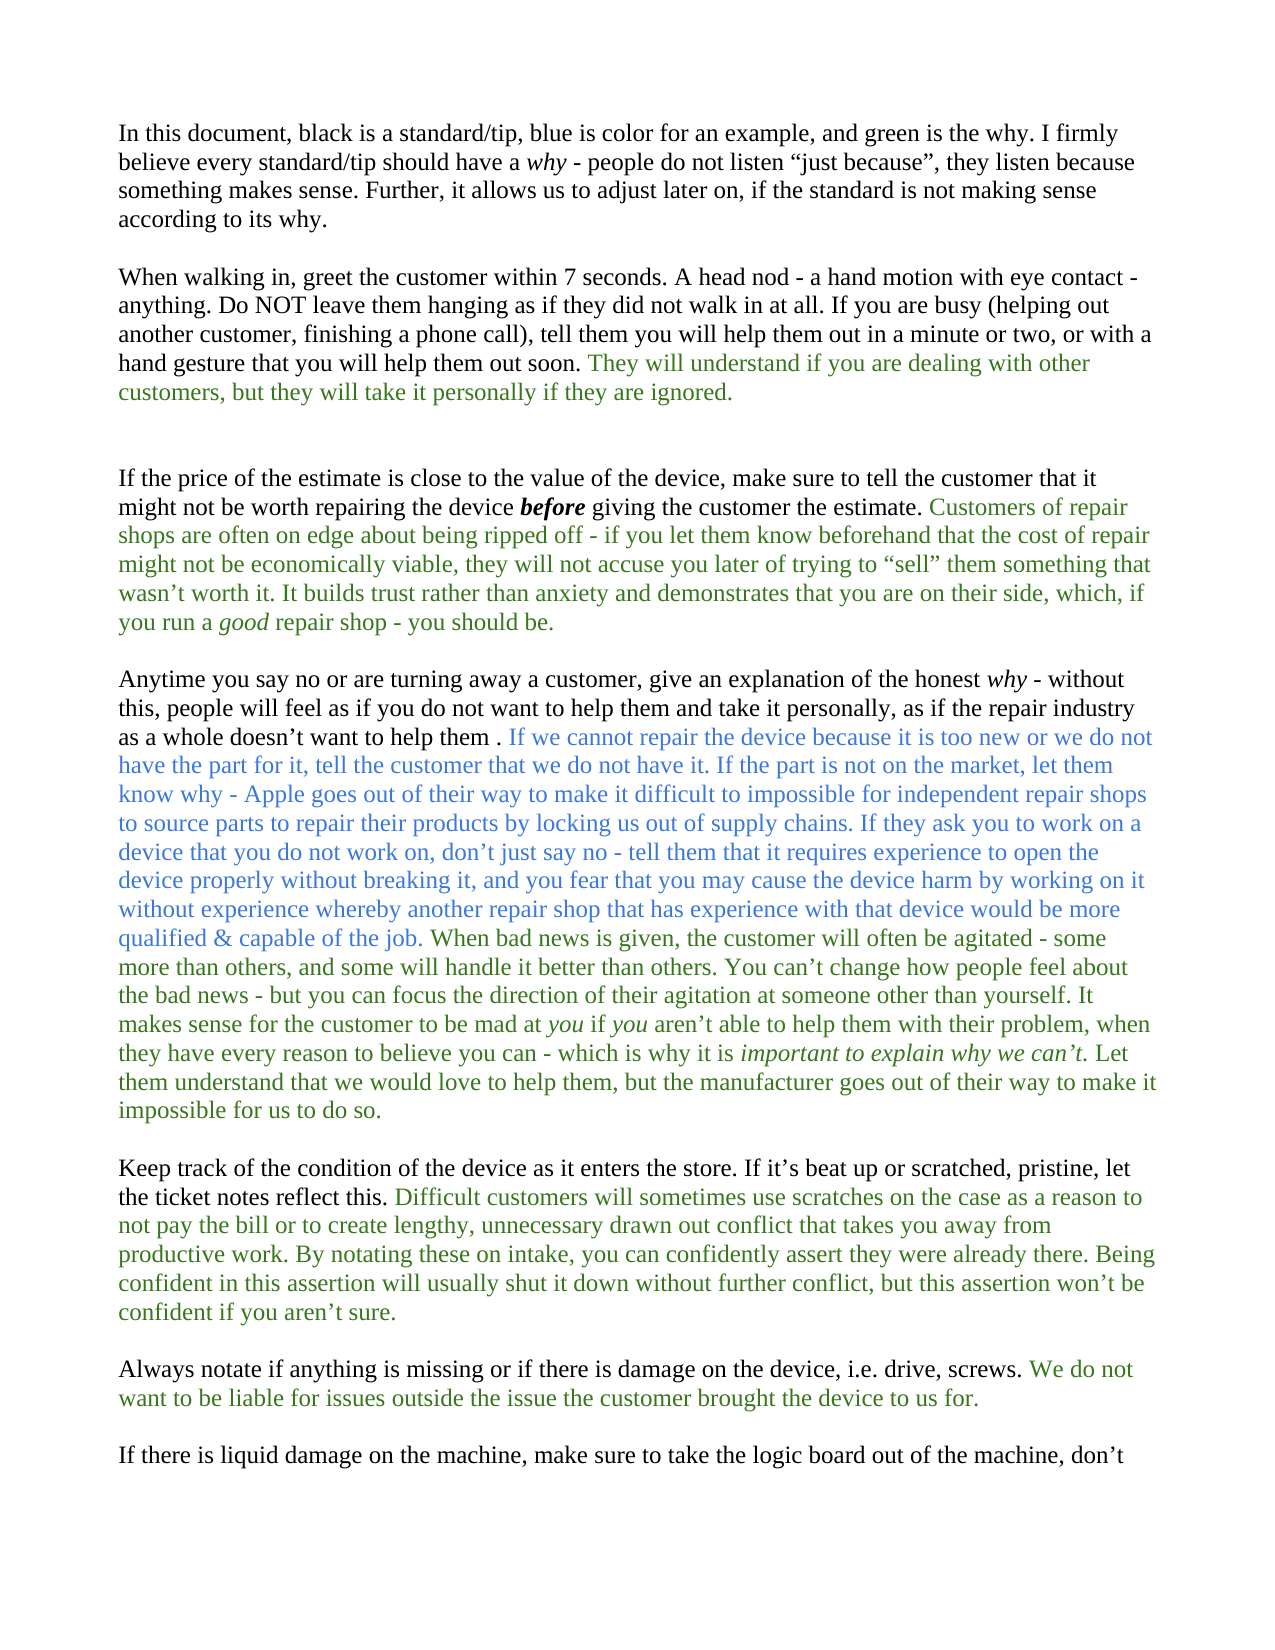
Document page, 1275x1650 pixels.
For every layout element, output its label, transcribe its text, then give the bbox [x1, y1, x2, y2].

text Anytime you say no or are turning away a customer, give an explanation of the honest why - without this, people will feel as if you do not want to help them and take it personally, as if the repair industry as a whole doesn’t want to help them . If we cannot repair the device because it is too new or we do not have the part for it, tell the customer that we do not have it. If the part is not on the market, let them know why - Apple goes out of their way to make it difficult to impossible for independent repair shops to source parts to repair their products by locking us out of supply chains. If they ask you to work on a device that you do not work on, don’t just say no - tell them that it requires experience to open the device properly without breaking it, and you fear that you may cause the device harm by working on it without experience whereby another repair shop that has experience with that device would be more qualified & capable of the job. When bad news is given, the customer will often be agitated - some more than others, and some will handle it better than others. You can’t change how people feel about the bad news - but you can focus the direction of their agitation at someone other than yourself. It makes sense for the customer to be mad at you if you aren’t able to help them with their problem, when they have every reason to believe you can - which is why it is important to explain why we can’t. Let them understand that we would love to help them, but the manufacturer goes out of their way to make it impossible for us to do so. [118, 664, 1157, 1124]
text In this document, black is a standard/tip, blue is color for an example, and green is the why. I firmly believe every standard/tip should have a why - people do not listen “just because”, they listen because something makes sense. Further, it allows us to adjust later on, if the standard is not making sense according to its why. [118, 118, 1157, 233]
text When walking in, greet the customer within 7 seconds. A head nod - a hand motion with eye contact - anything. Do NOT leave them hanging as if they did not walk in at all. If you are busy (helping out another customer, finishing a phone call), tell them you will help them out in a minute or two, or with a hand gesture that you will help them out soon. They will understand if you are dealing with other customers, but they will take it personally if they are ignored. [118, 262, 1157, 406]
text Always notate if anything is missing or if there is damage on the device, i.e. drive, screws. We do not want to be liable for issues outside the issue the customer brought the device to us for. [118, 1354, 1157, 1412]
text Keep track of the condition of the device as it enters the store. If it’s beat up or scratched, pristine, let the ticket notes reflect this. Difficult customers will sometimes use scratches on the case as a reason to not pay the bill or to create lengthy, unnecessary drawn out conflict that takes you away from productive work. By notating these on intake, you can confidently assert they were already there. Being confident in this assertion will usually shut it down without further conflict, but this assertion won’t be confident if you aren’t sure. [118, 1153, 1157, 1354]
text If there is liquid damage on the machine, make sure to take the logic board out of the machine, don’t [118, 1441, 1157, 1469]
text If the price of the estimate is close to the value of the device, make sure to tell the customer that it might not be worth repairing the device before giving the customer the estimate. Customers of repair shops are often on edge about being ripped off - if you let them know beforehand that the cost of repair might not be economically viable, they will not accuse you later of trying to “sell” them something that wasn’t worth it. It builds trust rather than anxiety and demonstrates that you are on their side, which, if you run a good repair shop - you should be. [118, 463, 1157, 636]
